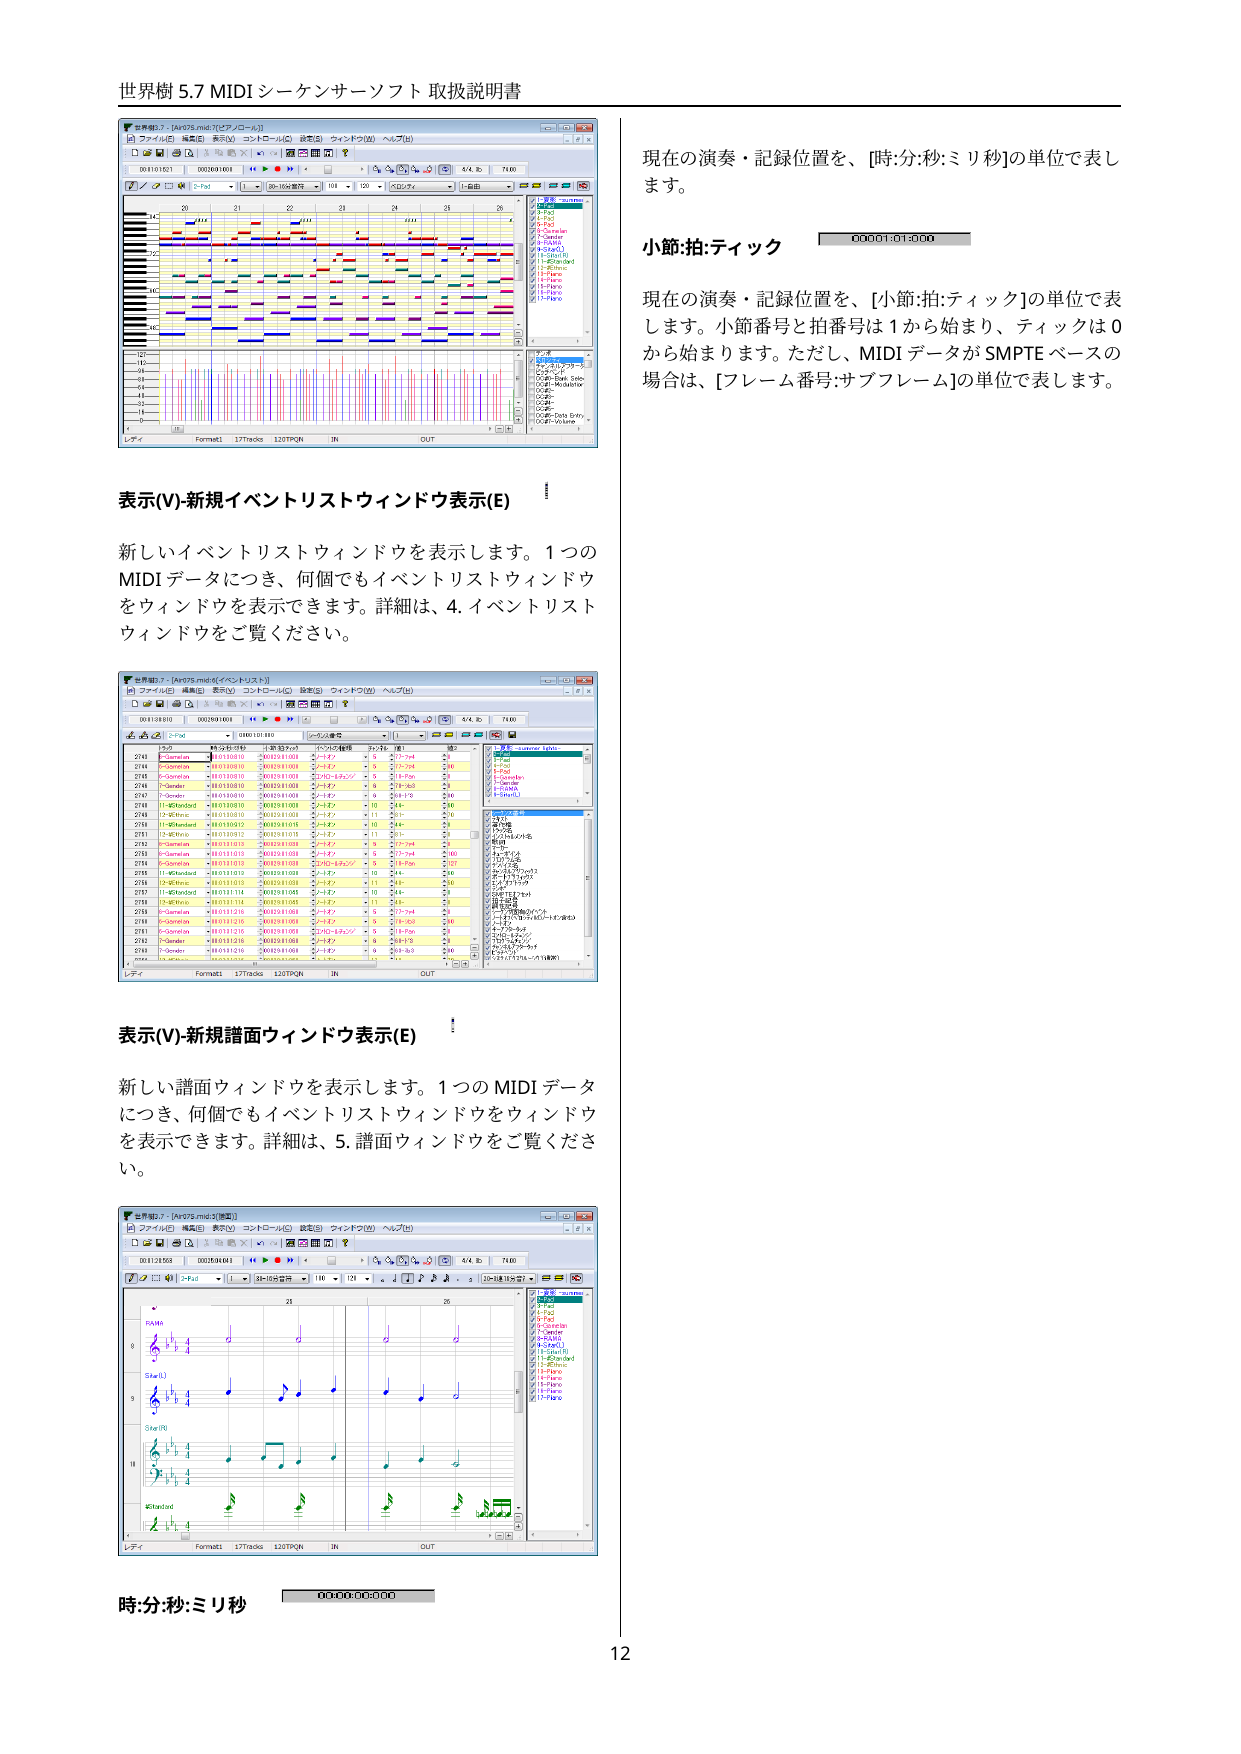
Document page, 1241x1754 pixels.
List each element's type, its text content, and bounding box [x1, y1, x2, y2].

text 現在の演奏・記録位置を、[時:分:秒:ミリ秒]の単位で表します。 [642, 144, 1122, 198]
text 表示(V)-新規譜面ウィンドウ表示(E) [118, 1008, 598, 1047]
text 現在の演奏・記録位置を、[小節:拍:ティック]の単位で表します。小節番号と拍番号は1から始まり、ティックは0から始まります。ただし、MIDIデータがSMPTEベースの場合は、[フレーム番号:サブフレーム]の単位で表します。 [642, 285, 1122, 393]
text 表示(V)-新規イベントリストウィンドウ表示(E) [118, 473, 598, 513]
text 新しいイベントリストウィンドウを表示します。1つのMIDIデータにつき、何個でもイベントリストウィンドウをウィンドウを表示できます。詳細は、4. イベントリストウィンドウをご覧ください。 [118, 538, 598, 646]
text 新しい譜面ウィンドウを表示します。1つのMIDIデータにつき、何個でもイベントリストウィンドウをウィンドウを表示できます。詳細は、5. 譜面ウィンドウをご覧ください。 [118, 1073, 598, 1181]
text 時:分:秒:ミリ秒 [118, 1581, 598, 1617]
picture [118, 671, 598, 982]
picture [281, 1589, 437, 1603]
picture [818, 232, 973, 246]
picture [118, 1206, 598, 1556]
picture [118, 118, 598, 448]
text 小節:拍:ティック [642, 223, 1122, 260]
